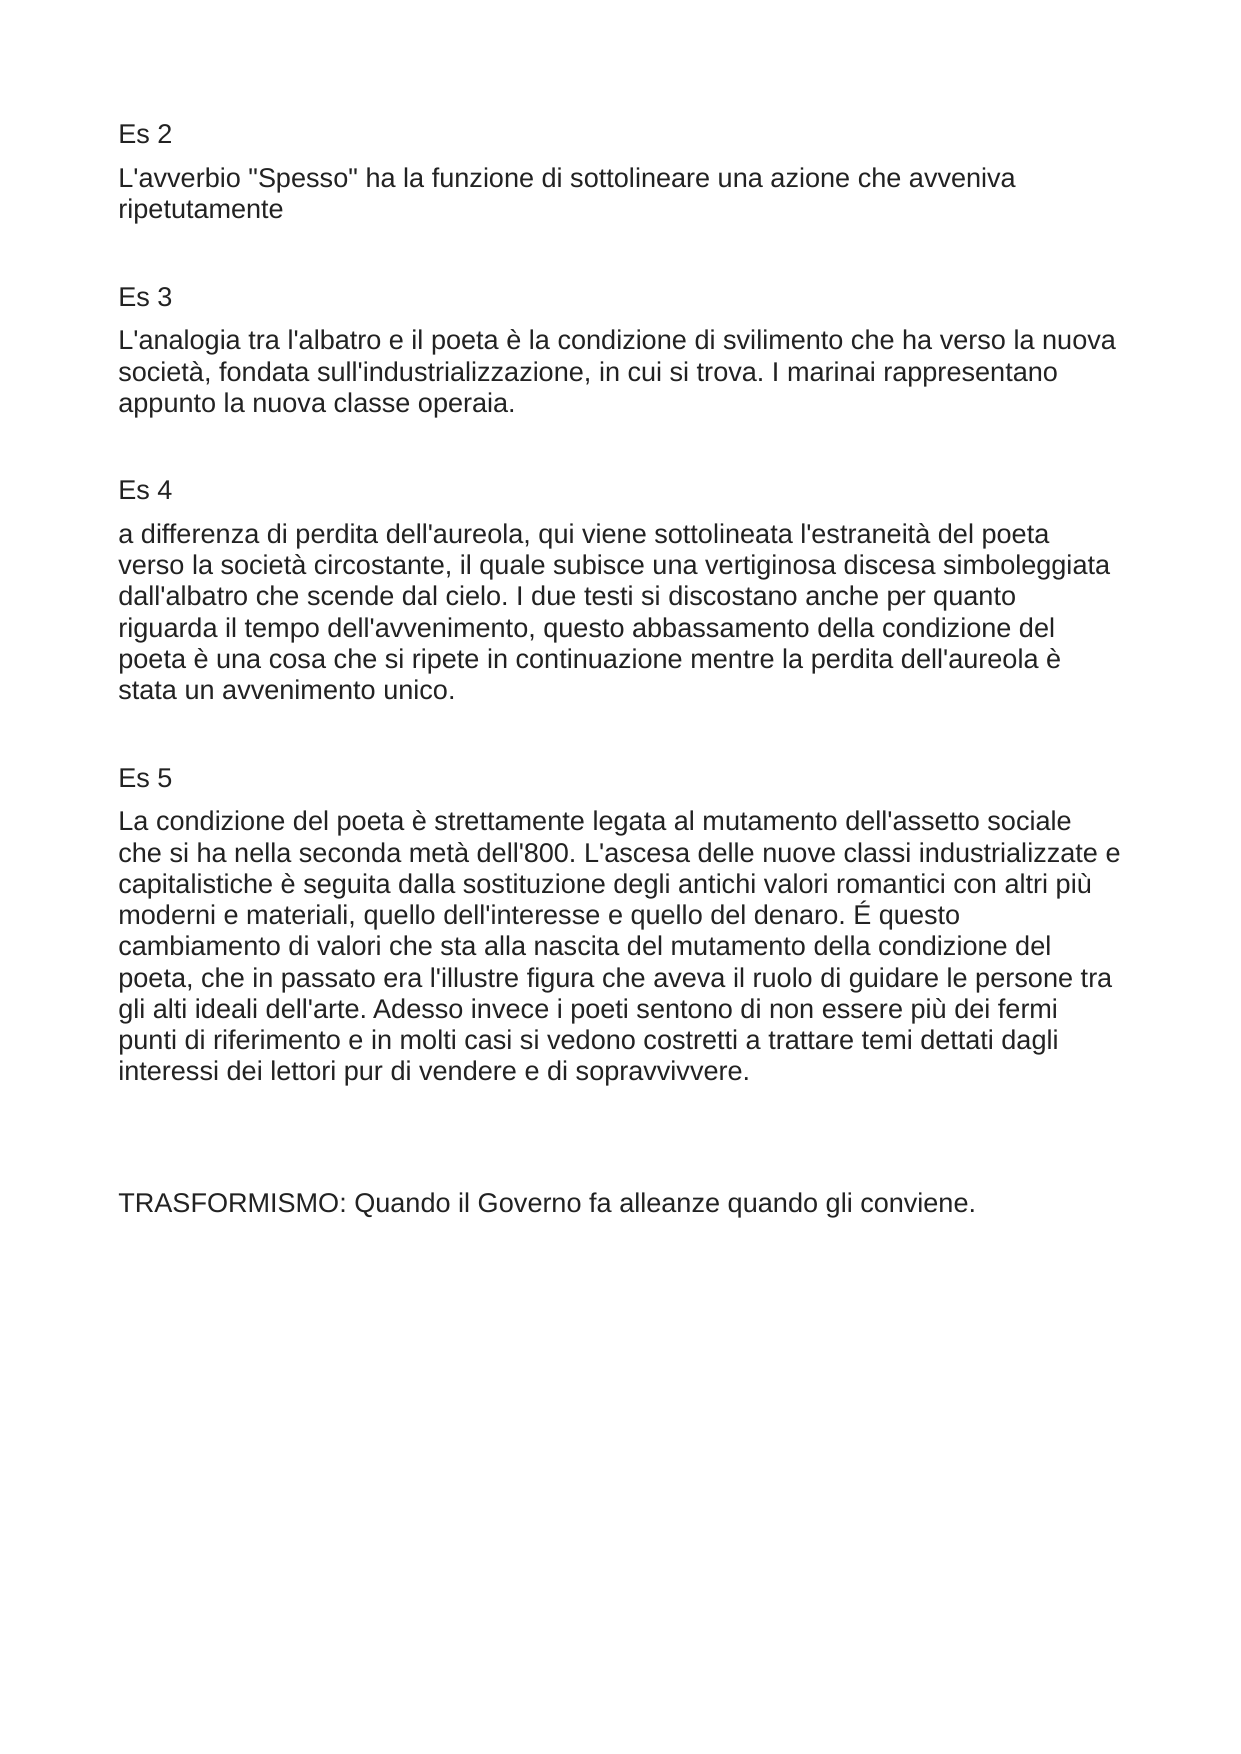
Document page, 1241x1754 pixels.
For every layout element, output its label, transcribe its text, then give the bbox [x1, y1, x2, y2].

text Es 4 [118, 474, 1122, 505]
text Es 3 [118, 281, 1122, 312]
text a differenza di perdita dell'aureola, qui viene sottolineata l'estraneità del poeta verso la società circostante, il quale subisce una vertiginosa discesa simboleggiata dall'albatro che scende dal cielo. I due testi si discostano anche per quanto riguarda il tempo dell'avvenimento, questo abbassamento della condizione del poeta è una cosa che si ripete in continuazione mentre la perdita dell'aureola è stata un avvenimento unico. [118, 518, 1122, 705]
text Es 5 [118, 762, 1122, 793]
text L'avverbio "Spesso" ha la funzione di sottolineare una azione che avveniva ripetutamente [118, 162, 1122, 224]
text TRASFORMISMO: Quando il Governo fa alleanze quando gli conviene. [118, 1187, 1122, 1218]
text La condizione del poeta è strettamente legata al mutamento dell'assetto sociale che si ha nella seconda metà dell'800. L'ascesa delle nuove classi industrializzate e capitalistiche è seguita dalla sostituzione degli antichi valori romantici con altri più moderni e materiali, quello dell'interesse e quello del denaro. É questo cambiamento di valori che sta alla nascita del mutamento della condizione del poeta, che in passato era l'illustre figura che aveva il ruolo di guidare le persone tra gli alti ideali dell'arte. Adesso invece i poeti sentono di non essere più dei fermi punti di riferimento e in molti casi si vedono costretti a trattare temi dettati dagli interessi dei lettori pur di vendere e di sopravvivvere. [118, 805, 1122, 1087]
text L'analogia tra l'albatro e il poeta è la condizione di svilimento che ha verso la nuova società, fondata sull'industrializzazione, in cui si trova. I marinai rappresentano appunto la nuova classe operaia. [118, 324, 1122, 418]
text Es 2 [118, 118, 1122, 149]
